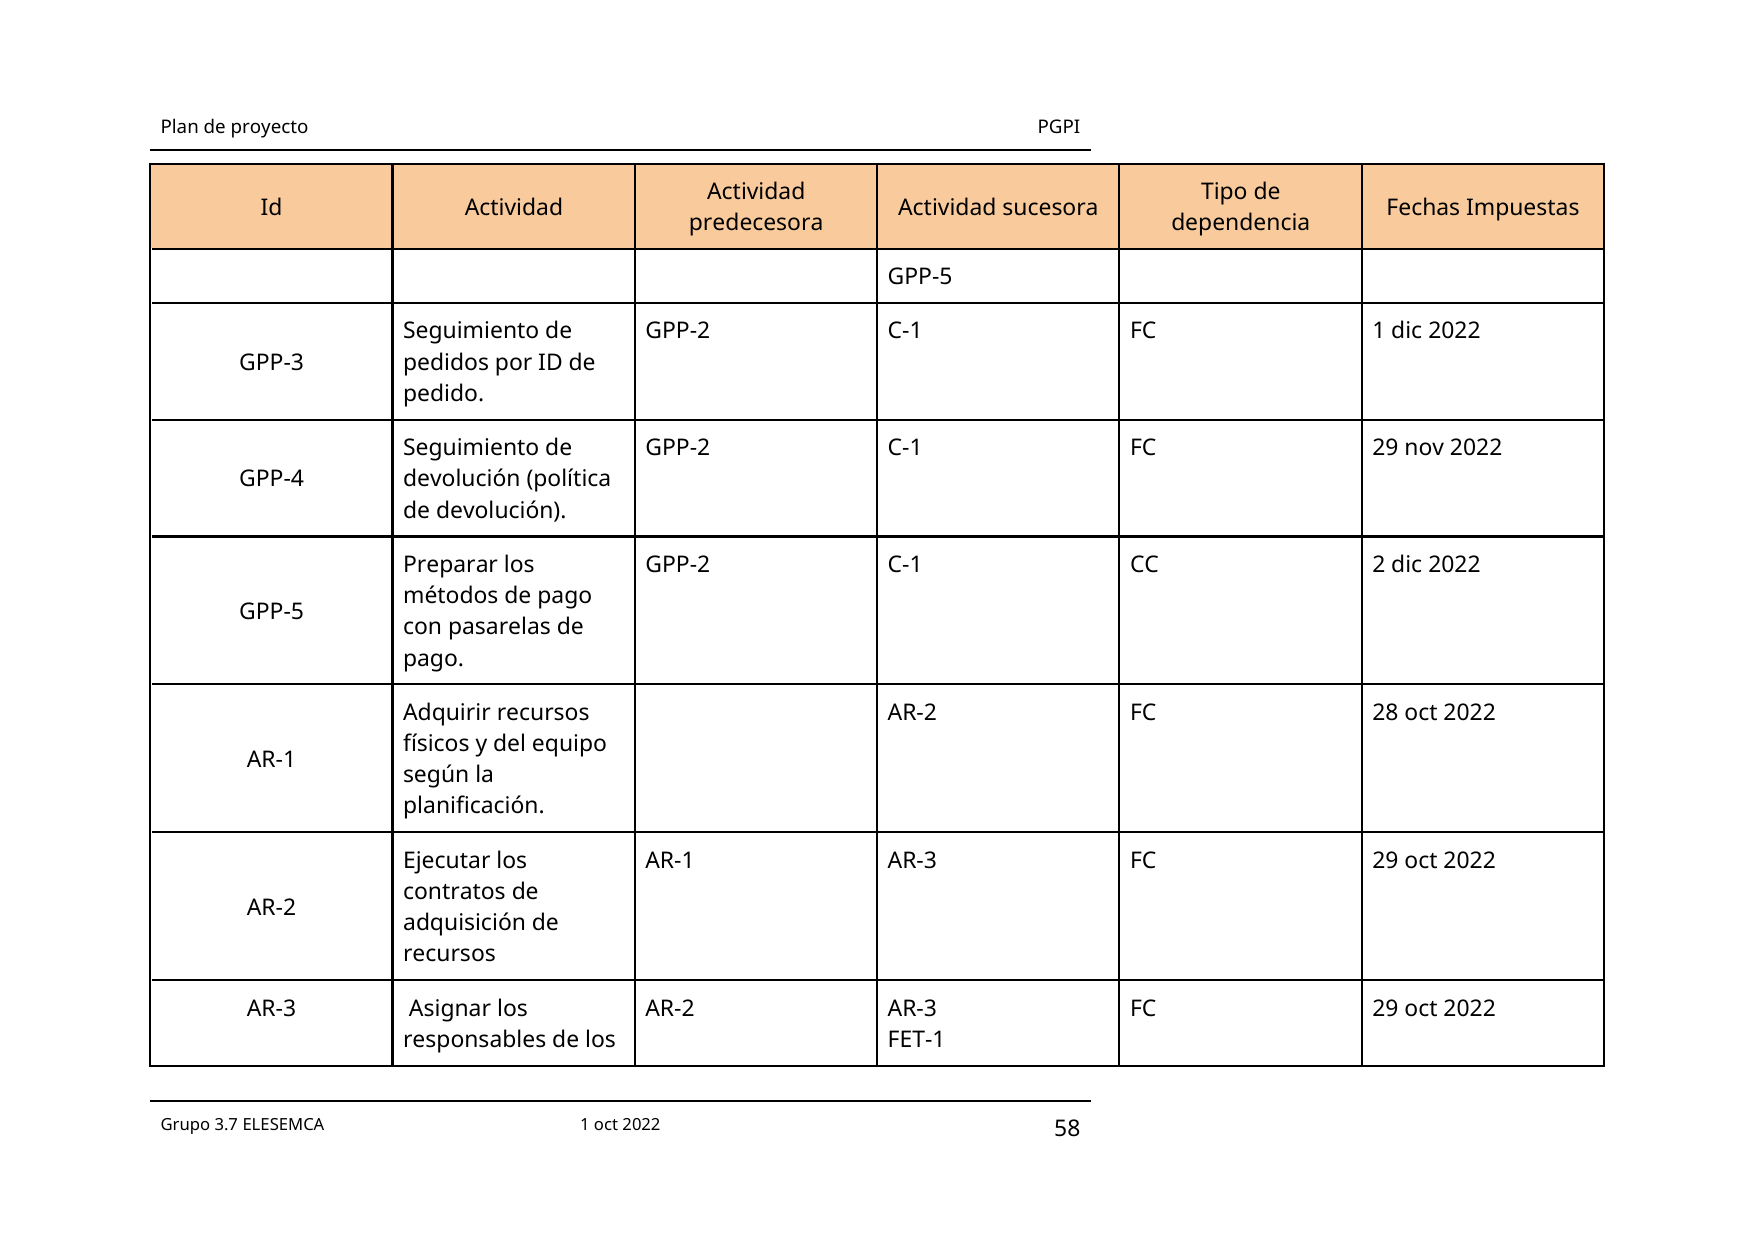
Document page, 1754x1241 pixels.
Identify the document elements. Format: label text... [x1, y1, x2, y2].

table_cell FC [1120, 304, 1361, 419]
table_cell 1 dic 2022 [1363, 304, 1603, 419]
table_cell FC [1120, 421, 1361, 535]
table_cell GPP-3 [151, 303, 391, 419]
table_cell [636, 685, 876, 831]
table_header Actividad sucesora [878, 165, 1118, 248]
table_header Actividad predecesora [636, 165, 876, 248]
table_header Fechas Impuestas [1363, 165, 1603, 248]
table_cell [151, 249, 391, 302]
table_cell AR-3 [878, 833, 1118, 979]
table_cell FC [1120, 685, 1361, 831]
table_cell GPP-5 [878, 250, 1118, 302]
table_cell Asignar los responsables de los [394, 981, 634, 1064]
table_cell [394, 250, 634, 302]
table_cell FC [1120, 981, 1361, 1064]
table_cell C-1 [878, 421, 1118, 535]
table_cell AR-2 [636, 981, 876, 1064]
table_cell 2 dic 2022 [1363, 538, 1603, 683]
table_header Actividad [394, 165, 634, 248]
table_cell AR-2 [151, 832, 391, 979]
table_cell GPP-5 [151, 536, 391, 683]
table_cell GPP-2 [636, 538, 876, 683]
table_cell [1363, 250, 1603, 302]
table_cell GPP-2 [636, 304, 876, 419]
table_cell AR-3 [151, 980, 391, 1064]
table_cell [636, 250, 876, 302]
table_cell [1120, 250, 1361, 302]
table_cell Seguimiento de pedidos por ID de pedido. [394, 304, 634, 419]
table_cell C-1 [878, 538, 1118, 683]
table_cell GPP-4 [151, 420, 391, 535]
table_cell CC [1120, 538, 1361, 683]
table_cell 29 nov 2022 [1363, 421, 1603, 535]
table_cell Seguimiento de devolución (política de devolución). [394, 421, 634, 535]
table_cell FC [1120, 833, 1361, 979]
table_cell GPP-2 [636, 421, 876, 535]
table_cell AR-1 [636, 833, 876, 979]
table_cell Preparar los métodos de pago con pasarelas de pago. [394, 538, 634, 683]
table_cell 29 oct 2022 [1363, 981, 1603, 1064]
table_header Tipo de dependencia [1120, 165, 1361, 248]
table_cell AR-1 [151, 684, 391, 831]
table_cell AR-2 [878, 685, 1118, 831]
table_header Id [151, 165, 391, 248]
table_cell C-1 [878, 304, 1118, 419]
table_cell 29 oct 2022 [1363, 833, 1603, 979]
table_cell 28 oct 2022 [1363, 685, 1603, 831]
table_cell Adquirir recursos físicos y del equipo según la planificación. [394, 685, 634, 831]
table_cell AR-3 FET-1 [878, 981, 1118, 1064]
table_cell Ejecutar los contratos de adquisición de recursos [394, 833, 634, 979]
